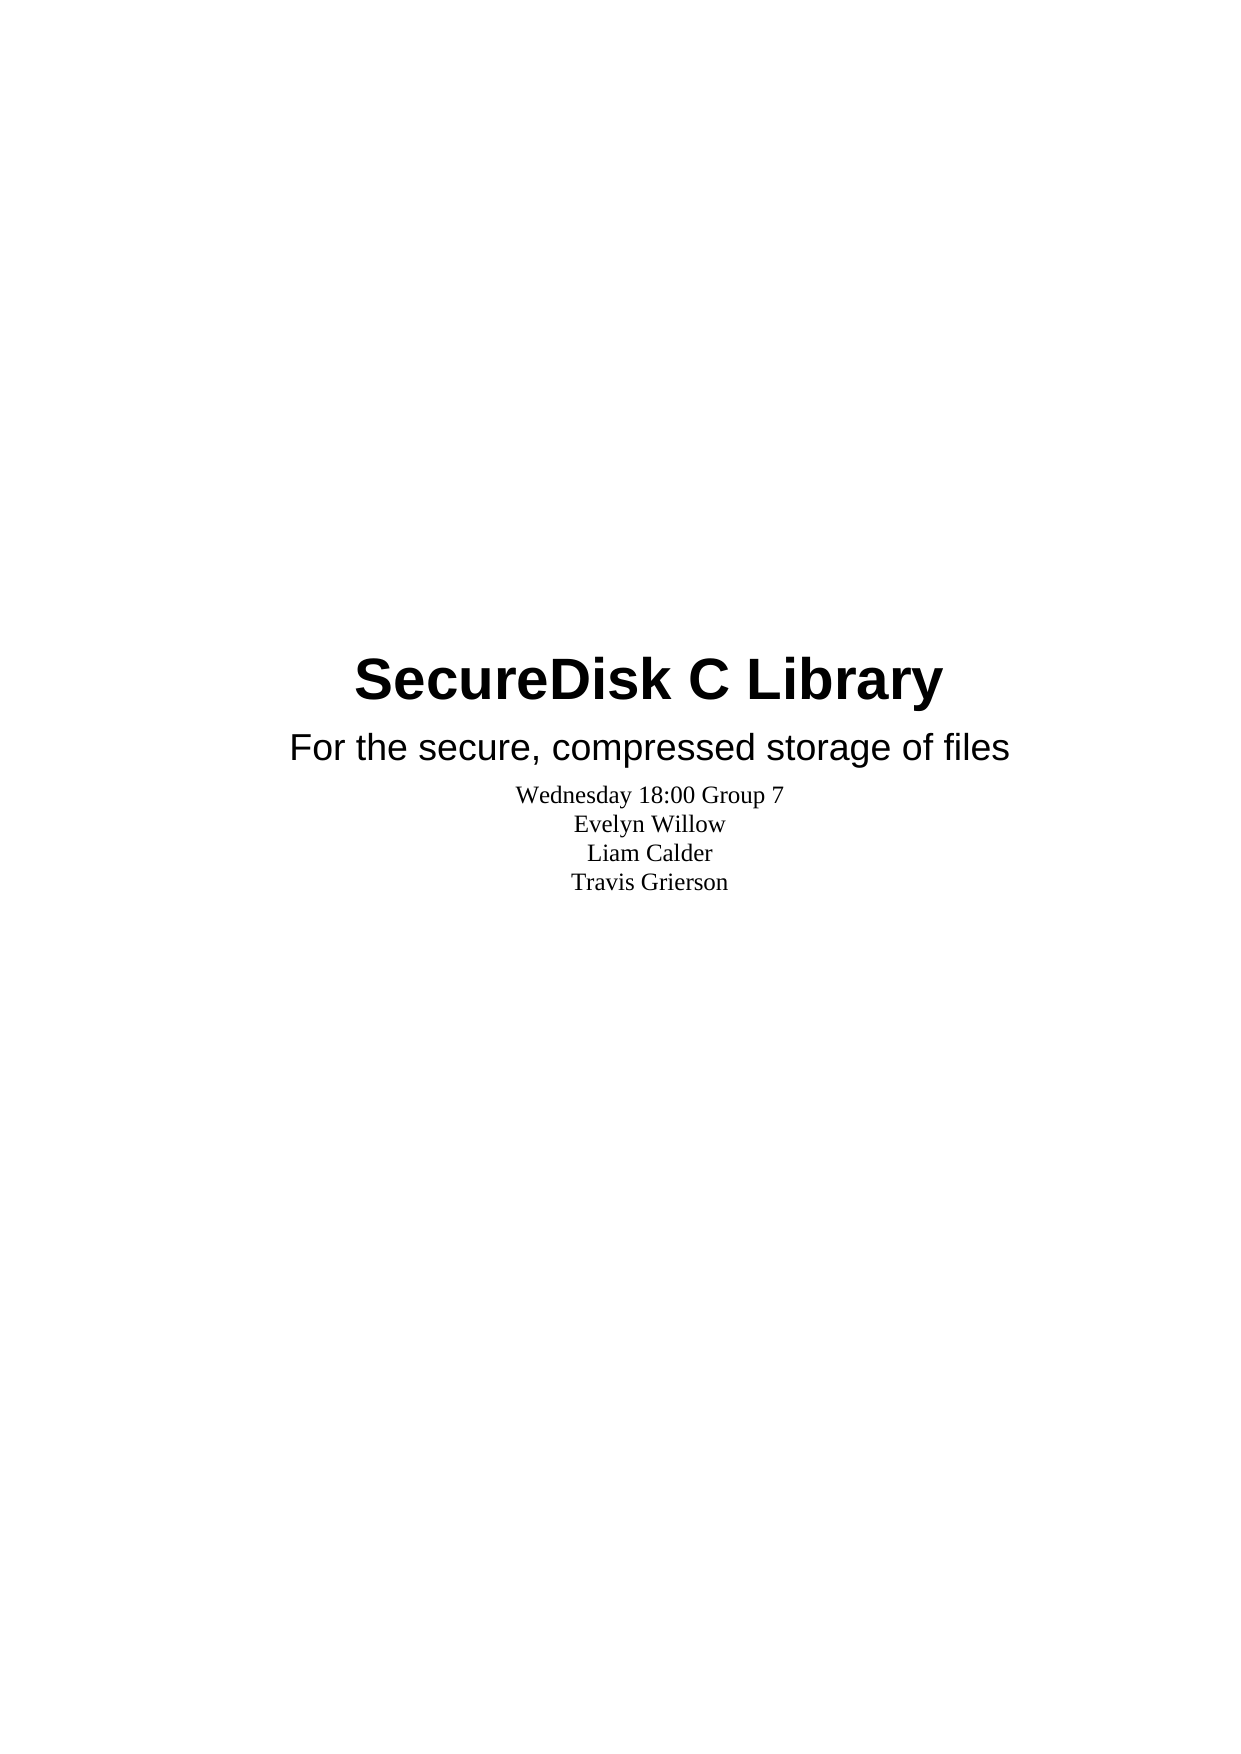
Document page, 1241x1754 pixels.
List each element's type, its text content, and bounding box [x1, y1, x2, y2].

title SecureDisk C Library [118, 645, 1181, 712]
text Evelyn Willow [118, 809, 1181, 838]
subtitle For the secure, compressed storage of files [118, 725, 1181, 768]
text Wednesday 18:00 Group 7 [118, 780, 1181, 809]
text Liam Calder [118, 838, 1181, 867]
text Travis Grierson [118, 867, 1181, 895]
